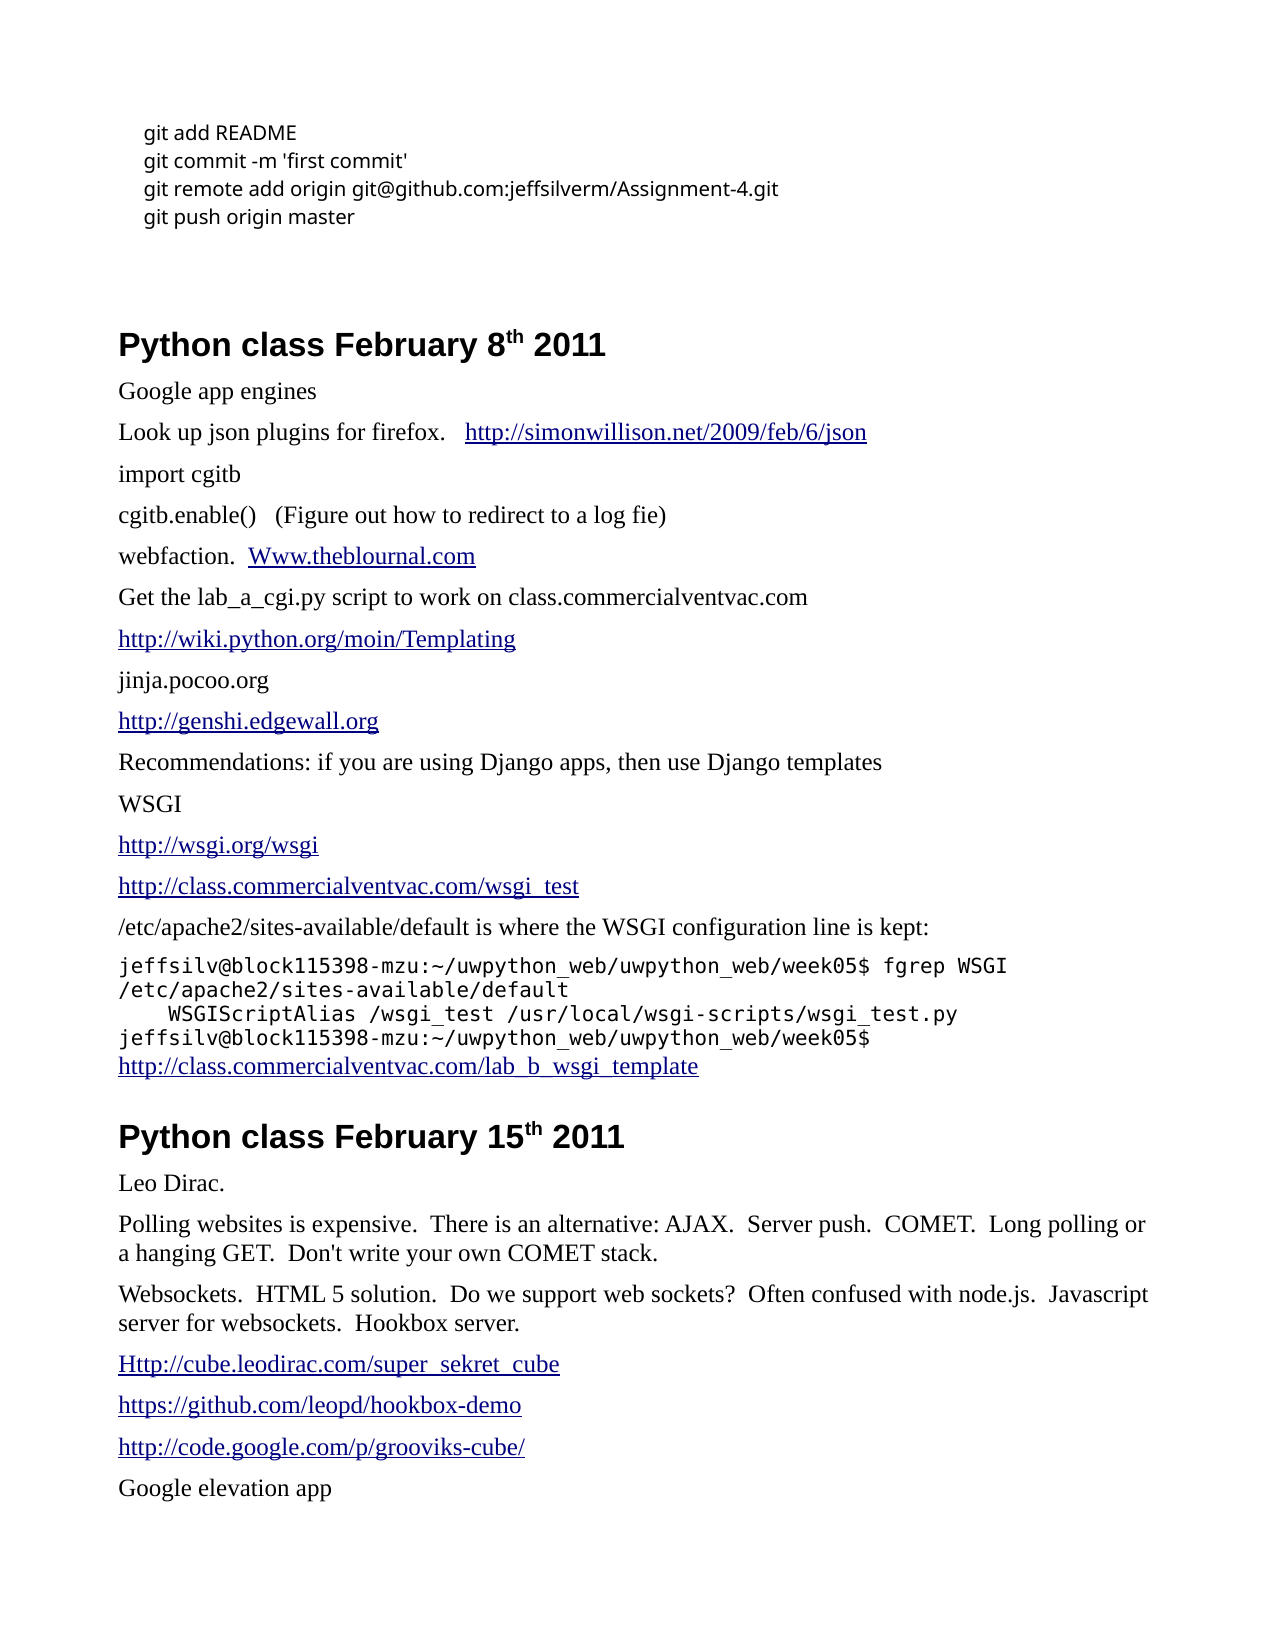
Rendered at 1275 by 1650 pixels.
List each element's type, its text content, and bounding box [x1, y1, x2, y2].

text git commit -m 'first commit' [118, 146, 1157, 174]
text git push origin master [118, 202, 1157, 231]
text Look up json plugins for firefox. http://simonwillison.net/2009/feb/6/json [118, 417, 1157, 446]
text jeffsilv@block115398-mzu:~/uwpython_web/uwpython_web/week05$ fgrep WSGI /etc/apache2/sites-available/default [118, 954, 1157, 1002]
text Google app engines [118, 376, 1157, 405]
text https://github.com/leopd/hookbox-demo [118, 1391, 1157, 1419]
text Leo Dirac. [118, 1168, 1157, 1197]
text http://genshi.edgewall.org [118, 706, 1157, 735]
text git remote add origin git@github.com:jeffsilverm/Assignment-4.git [118, 174, 1157, 202]
text http://wiki.python.org/moin/Templating [118, 624, 1157, 652]
text Get the lab_a_cgi.py script to work on class.commercialventvac.com [118, 582, 1157, 611]
text jeffsilv@block115398-mzu:~/uwpython_web/uwpython_web/week05$ [118, 1026, 1157, 1051]
text http://class.commercialventvac.com/wsgi_test [118, 871, 1157, 900]
text http://wsgi.org/wsgi [118, 830, 1157, 859]
text http://class.commercialventvac.com/lab_b_wsgi_template [118, 1051, 1157, 1079]
text jinja.pocoo.org [118, 665, 1157, 694]
text Google elevation app [118, 1473, 1157, 1502]
text cgitb.enable() (Figure out how to redirect to a log fie) [118, 500, 1157, 529]
text WSGI [118, 789, 1157, 817]
subtitle Python class February 8th 2011 [118, 325, 1157, 364]
text git add README [118, 118, 1157, 146]
subtitle Python class February 15th 2011 [118, 1117, 1157, 1156]
text Http://cube.leodirac.com/super_sekret_cube [118, 1349, 1157, 1378]
text webfaction. Www.theblournal.com [118, 541, 1157, 570]
text Recommendations: if you are using Django apps, then use Django templates [118, 747, 1157, 776]
text http://code.google.com/p/grooviks-cube/ [118, 1432, 1157, 1461]
text Polling websites is expensive. There is an alternative: AJAX. Server push. COMET. Long polling or a hanging GET. Don't write your own COMET stack. [118, 1209, 1157, 1267]
text WSGIScriptAlias /wsgi_test /usr/local/wsgi-scripts/wsgi_test.py [118, 1002, 1157, 1026]
text Websockets. HTML 5 solution. Do we support web sockets? Often confused with node.js. Javascript server for websockets. Hookbox server. [118, 1279, 1157, 1337]
text import cgitb [118, 459, 1157, 487]
text /etc/apache2/sites-available/default is where the WSGI configuration line is kept: [118, 912, 1157, 941]
